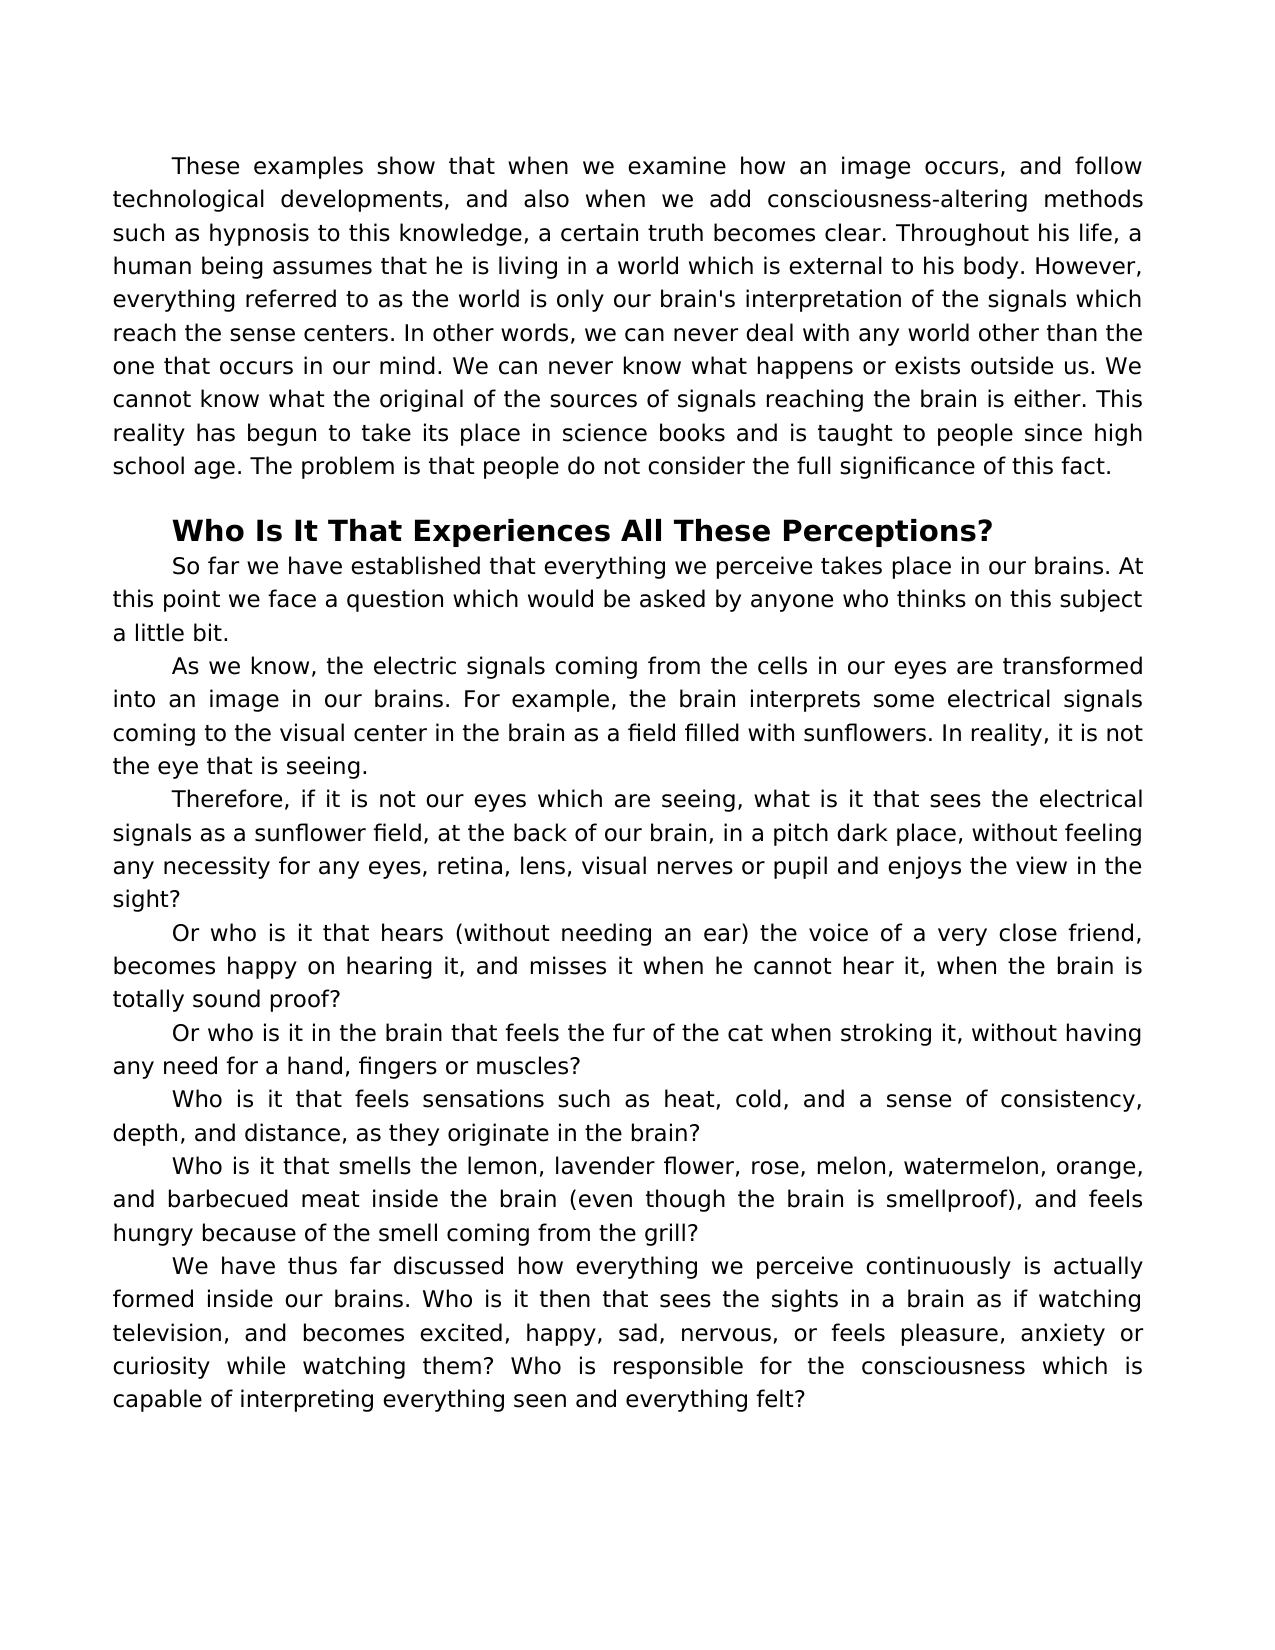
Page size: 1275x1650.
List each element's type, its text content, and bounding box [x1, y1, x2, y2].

text We have thus far discussed how everything we perceive continuously is actually formed inside our brains. Who is it then that sees the sights in a brain as if watching television, and becomes excited, happy, sad, nervous, or feels pleasure, anxiety or curiosity while watching them? Who is responsible for the consciousness which is capable of interpreting everything seen and everything felt? [112, 1248, 1145, 1414]
text As we know, the electric signals coming from the cells in our eyes are transformed into an image in our brains. For example, the brain interprets some electrical signals coming to the visual center in the brain as a field filled with sunflowers. In reality, it is not the eye that is seeing. [112, 648, 1145, 781]
text Who is it that smells the lemon, lavender flower, rose, melon, watermelon, orange, and barbecued meat inside the brain (even though the brain is smellproof), and feels hungry because of the smell coming from the grill? [112, 1148, 1145, 1248]
text Who Is It That Experiences All These Perceptions? [112, 514, 1145, 548]
text Or who is it in the brain that feels the fur of the cat when stroking it, without having any need for a hand, fingers or muscles? [112, 1014, 1145, 1081]
text Therefore, if it is not our eyes which are seeing, what is it that sees the electrical signals as a sunflower field, at the back of our brain, in a pitch dark place, without feeling any necessity for any eyes, retina, lens, visual nerves or pupil and enjoys the view in the sight? [112, 781, 1145, 914]
text These examples show that when we examine how an image occurs, and follow technological developments, and also when we add consciousness-altering methods such as hypnosis to this knowledge, a certain truth becomes clear. Throughout his life, a human being assumes that he is living in a world which is external to his body. However, everything referred to as the world is only our brain's interpretation of the signals which reach the sense centers. In other words, we can never deal with any world other than the one that occurs in our mind. We can never know what happens or exists outside us. We cannot know what the original of the sources of signals reaching the brain is either. This reality has begun to take its place in science books and is taught to people since high school age. The problem is that people do not consider the full significance of this fact. [112, 148, 1145, 481]
text So far we have established that everything we perceive takes place in our brains. At this point we face a question which would be asked by anyone who thinks on this subject a little bit. [112, 548, 1145, 648]
text Who is it that feels sensations such as heat, cold, and a sense of consistency, depth, and distance, as they originate in the brain? [112, 1081, 1145, 1148]
text Or who is it that hears (without needing an ear) the voice of a very close friend, becomes happy on hearing it, and misses it when he cannot hear it, when the brain is totally sound proof? [112, 914, 1145, 1014]
